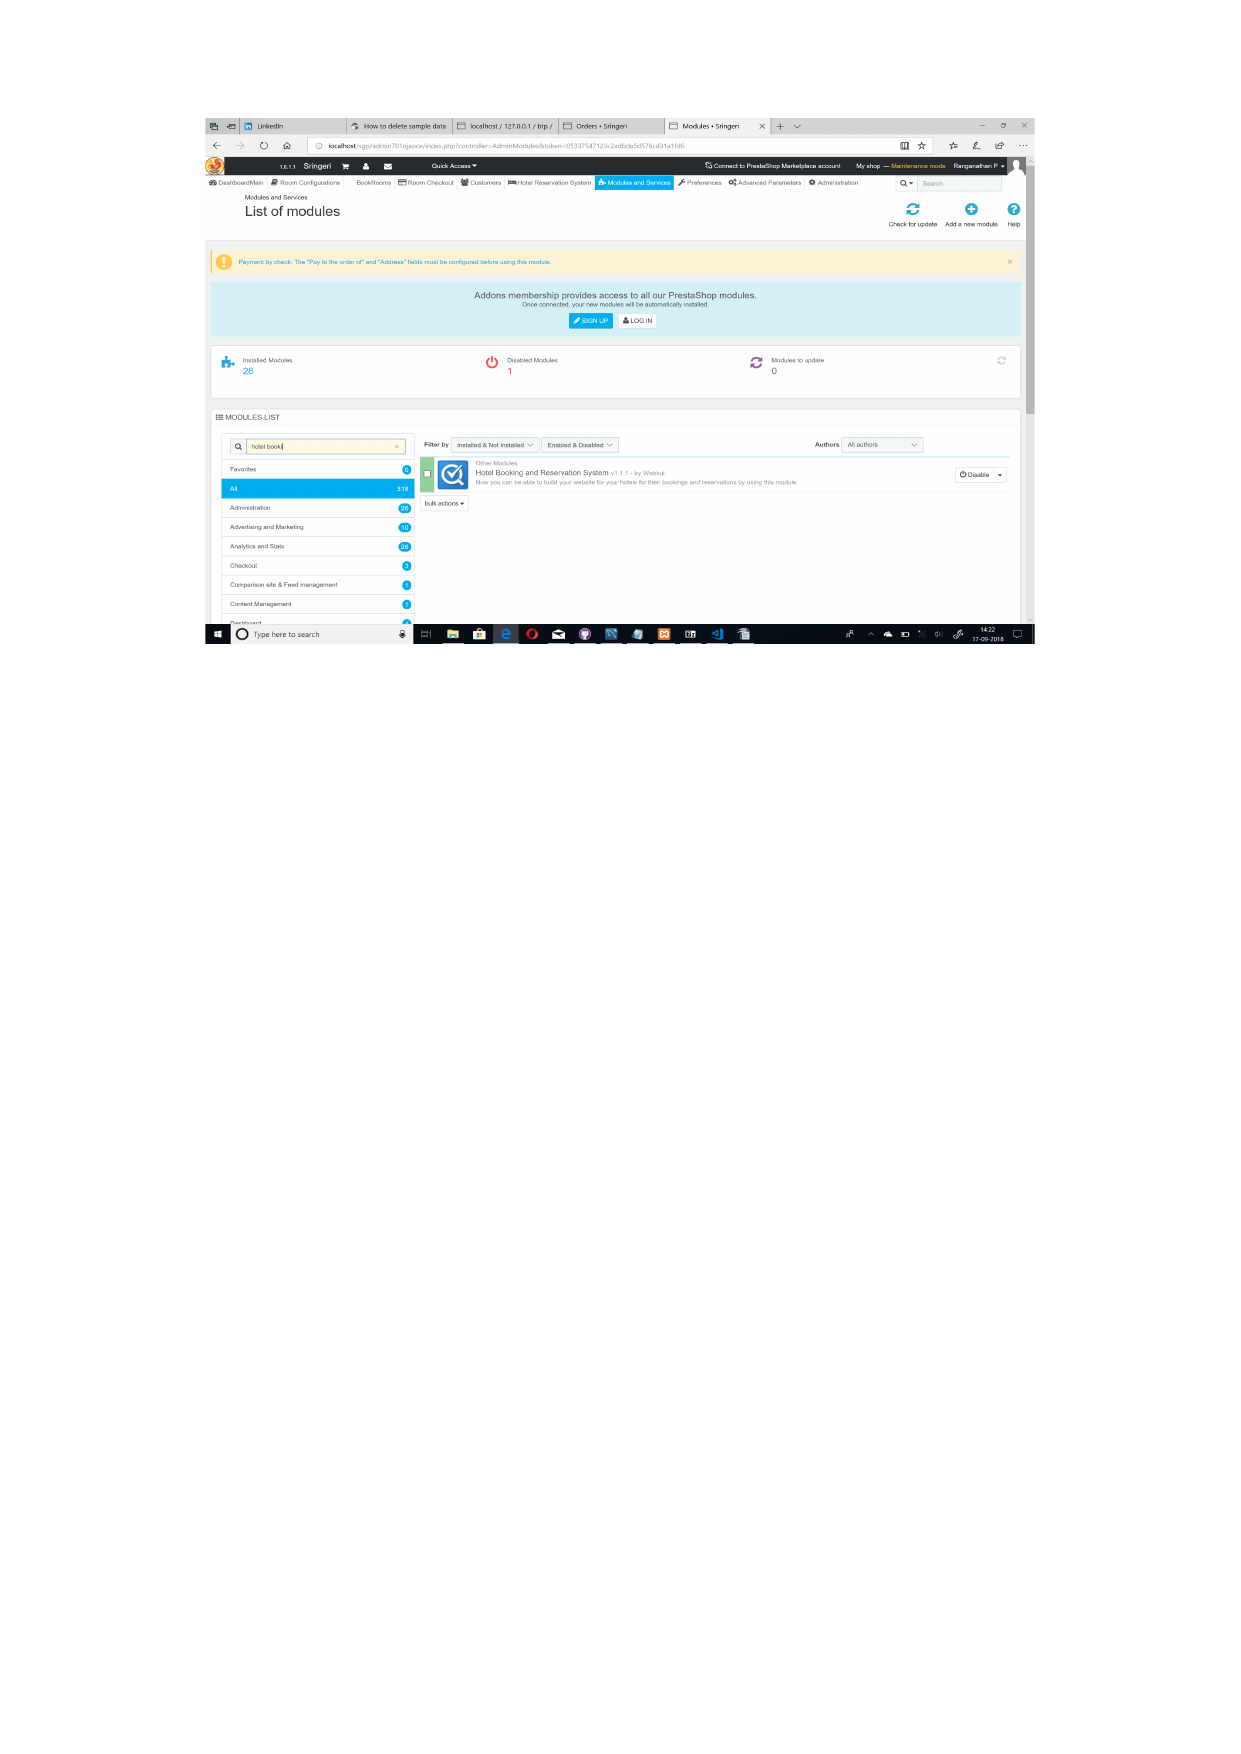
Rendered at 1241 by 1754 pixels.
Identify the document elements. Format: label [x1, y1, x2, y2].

picture [205, 118, 1035, 644]
